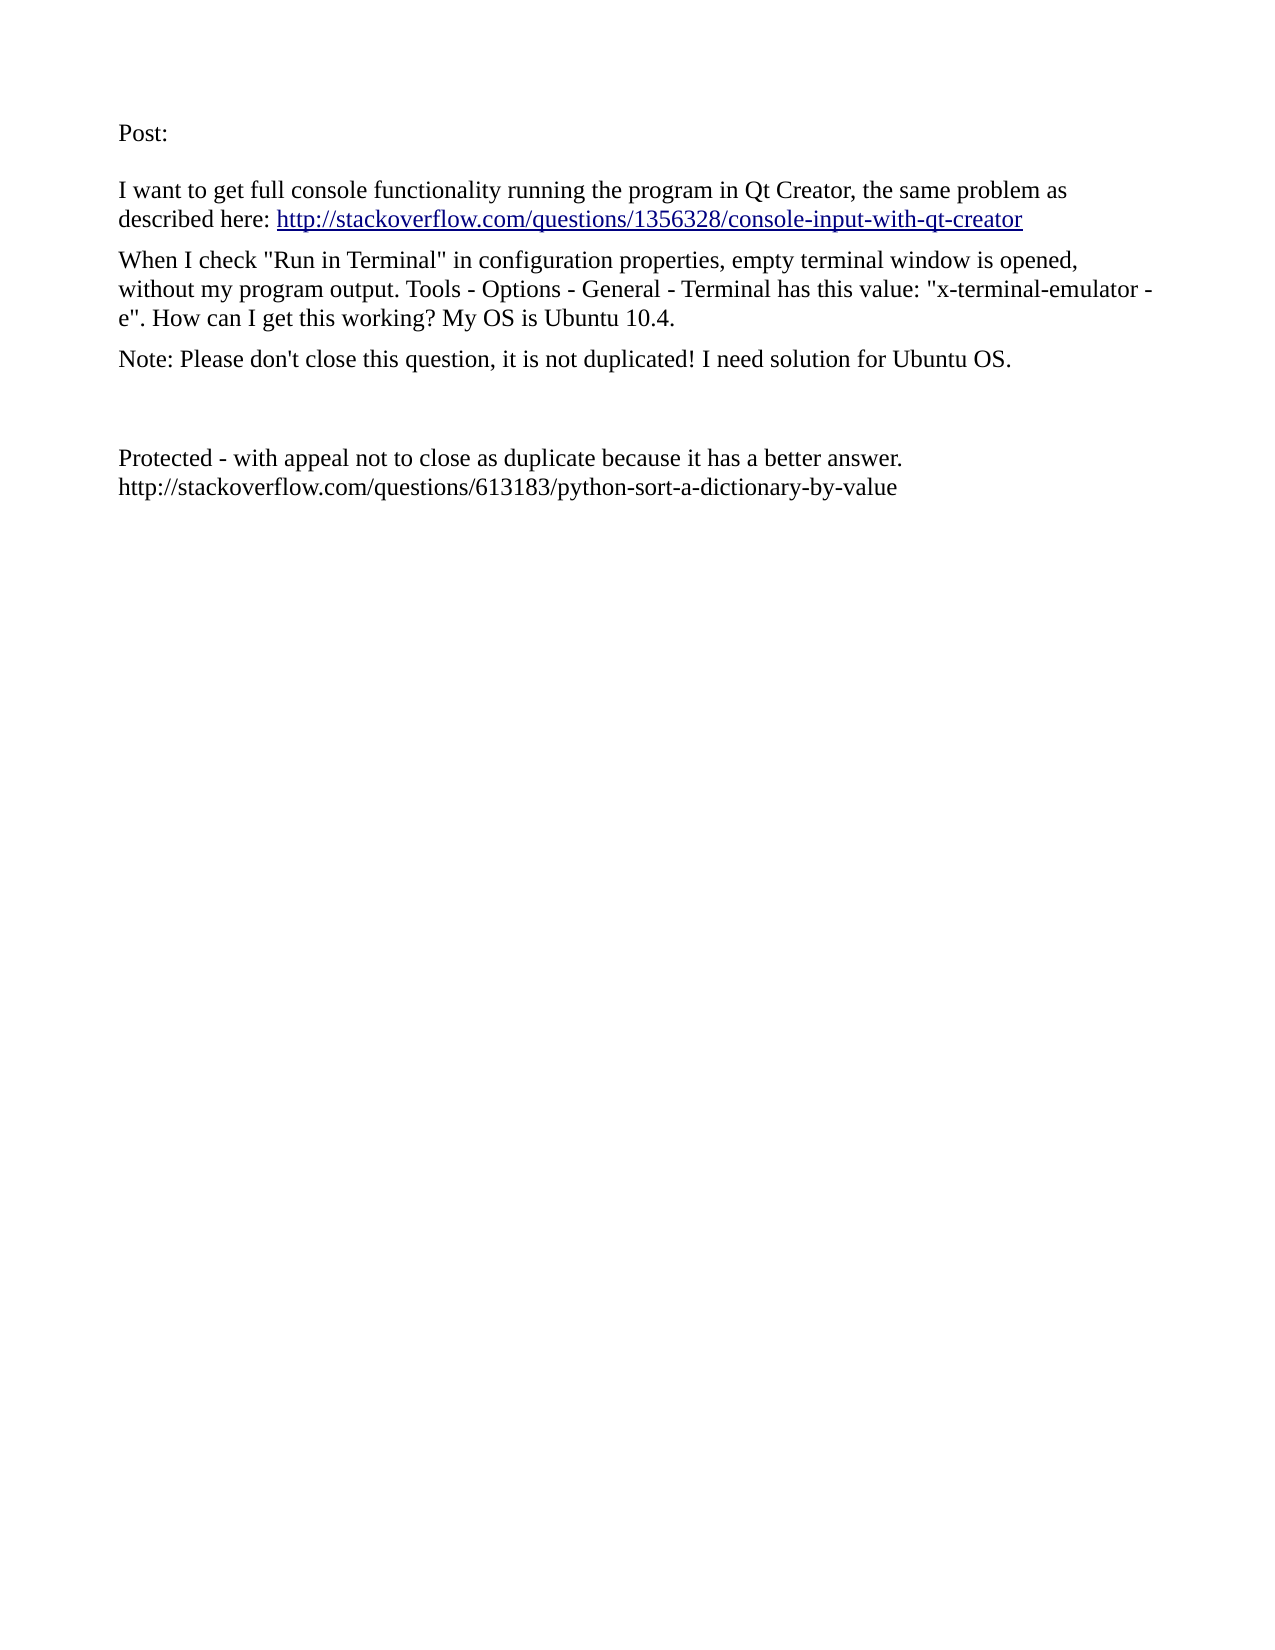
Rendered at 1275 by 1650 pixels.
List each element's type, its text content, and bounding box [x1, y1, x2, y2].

text http://stackoverflow.com/questions/613183/python-sort-a-dictionary-by-value [118, 472, 1157, 501]
text Post: [118, 118, 1157, 147]
text I want to get full console functionality running the program in Qt Creator, the same problem as described here: http://stackoverflow.com/questions/1356328/console-input-with-qt-creator [118, 176, 1157, 233]
text Note: Please don't close this question, it is not duplicated! I need solution for Ubuntu OS. [118, 344, 1157, 373]
text Protected - with appeal not to close as duplicate because it has a better answer. [118, 443, 1157, 472]
text When I check "Run in Terminal" in configuration properties, empty terminal window is opened, without my program output. Tools - Options - General - Terminal has this value: "x-terminal-emulator -e". How can I get this working? My OS is Ubuntu 10.4. [118, 246, 1157, 332]
